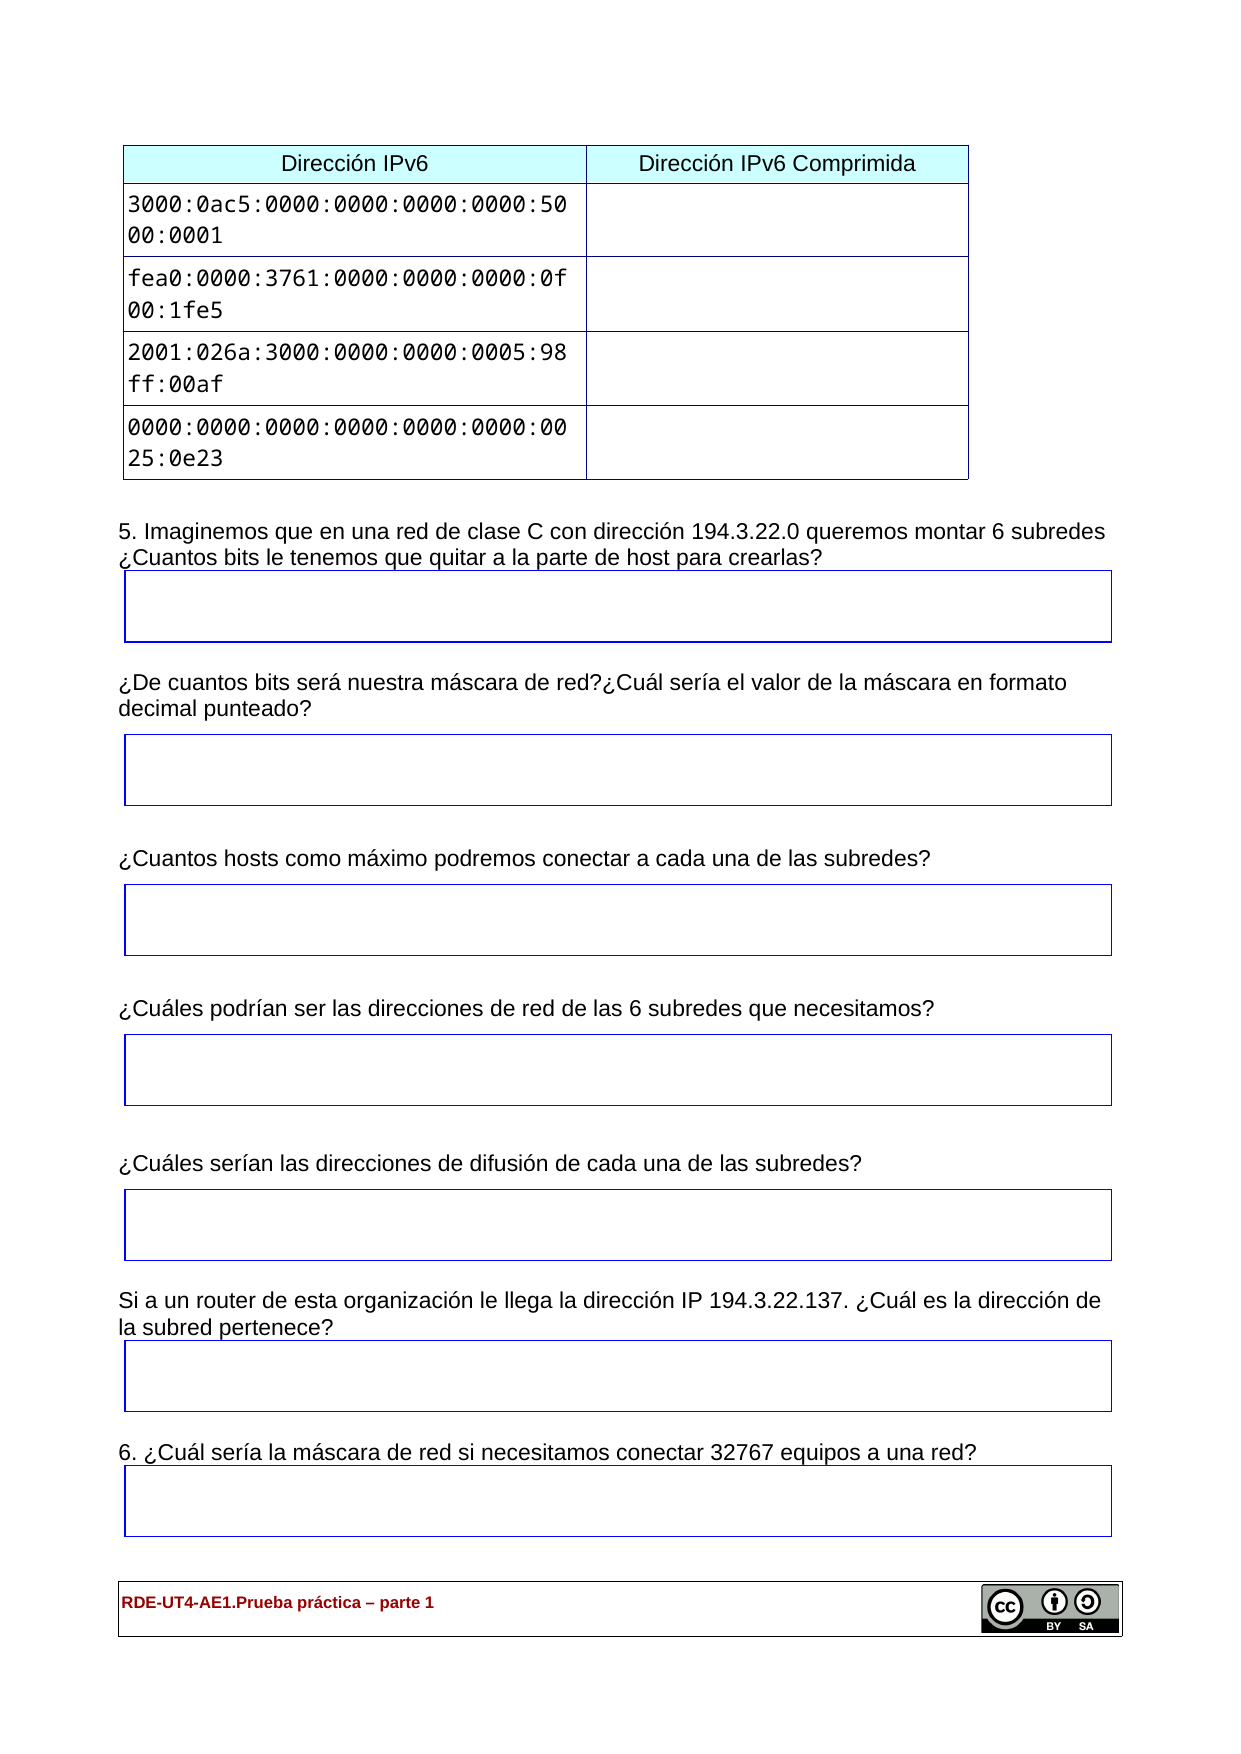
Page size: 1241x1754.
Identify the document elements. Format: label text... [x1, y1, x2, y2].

table_cell [587, 184, 968, 256]
text ¿Cuantos hosts como máximo podremos conectar a cada una de las subredes? [118, 845, 1122, 871]
table_header [126, 885, 1111, 955]
table_cell fea0:0000:3761:0000:0000:0000:0f00:1fe5 [124, 257, 586, 331]
table_header [126, 571, 1111, 641]
table_header [126, 1341, 1111, 1411]
table_cell 2001:026a:3000:0000:0000:0005:98ff:00af [124, 332, 586, 404]
text Si a un router de esta organización le llega la dirección IP 194.3.22.137. ¿Cuál es la dirección de la subred pertenece? [118, 1287, 1122, 1340]
text ¿De cuantos bits será nuestra máscara de red?¿Cuál sería el valor de la máscara en formato decimal punteado? [118, 669, 1122, 722]
text ¿Cuáles podrían ser las direcciones de red de las 6 subredes que necesitamos? [118, 995, 1122, 1021]
text 5. Imaginemos que en una red de clase C con dirección 194.3.22.0 queremos montar 6 subredes ¿Cuantos bits le tenemos que quitar a la parte de host para crearlas? [118, 518, 1122, 570]
picture [981, 1584, 1119, 1633]
table_header Dirección IPv6 [124, 146, 586, 182]
table_cell [587, 257, 968, 331]
table_header [126, 1035, 1111, 1105]
table_header Dirección IPv6 Comprimida [587, 146, 968, 182]
table_cell 0000:0000:0000:0000:0000:0000:0025:0e23 [124, 406, 586, 479]
table_cell [587, 406, 968, 479]
table_header [126, 1466, 1111, 1536]
table_cell 3000:0ac5:0000:0000:0000:0000:5000:0001 [124, 184, 586, 256]
text 6. ¿Cuál sería la máscara de red si necesitamos conectar 32767 equipos a una red? [118, 1438, 1122, 1465]
table_header [126, 1190, 1111, 1260]
text ¿Cuáles serían las direcciones de difusión de cada una de las subredes? [118, 1150, 1122, 1176]
table_header [126, 735, 1111, 805]
table_cell [587, 332, 968, 404]
